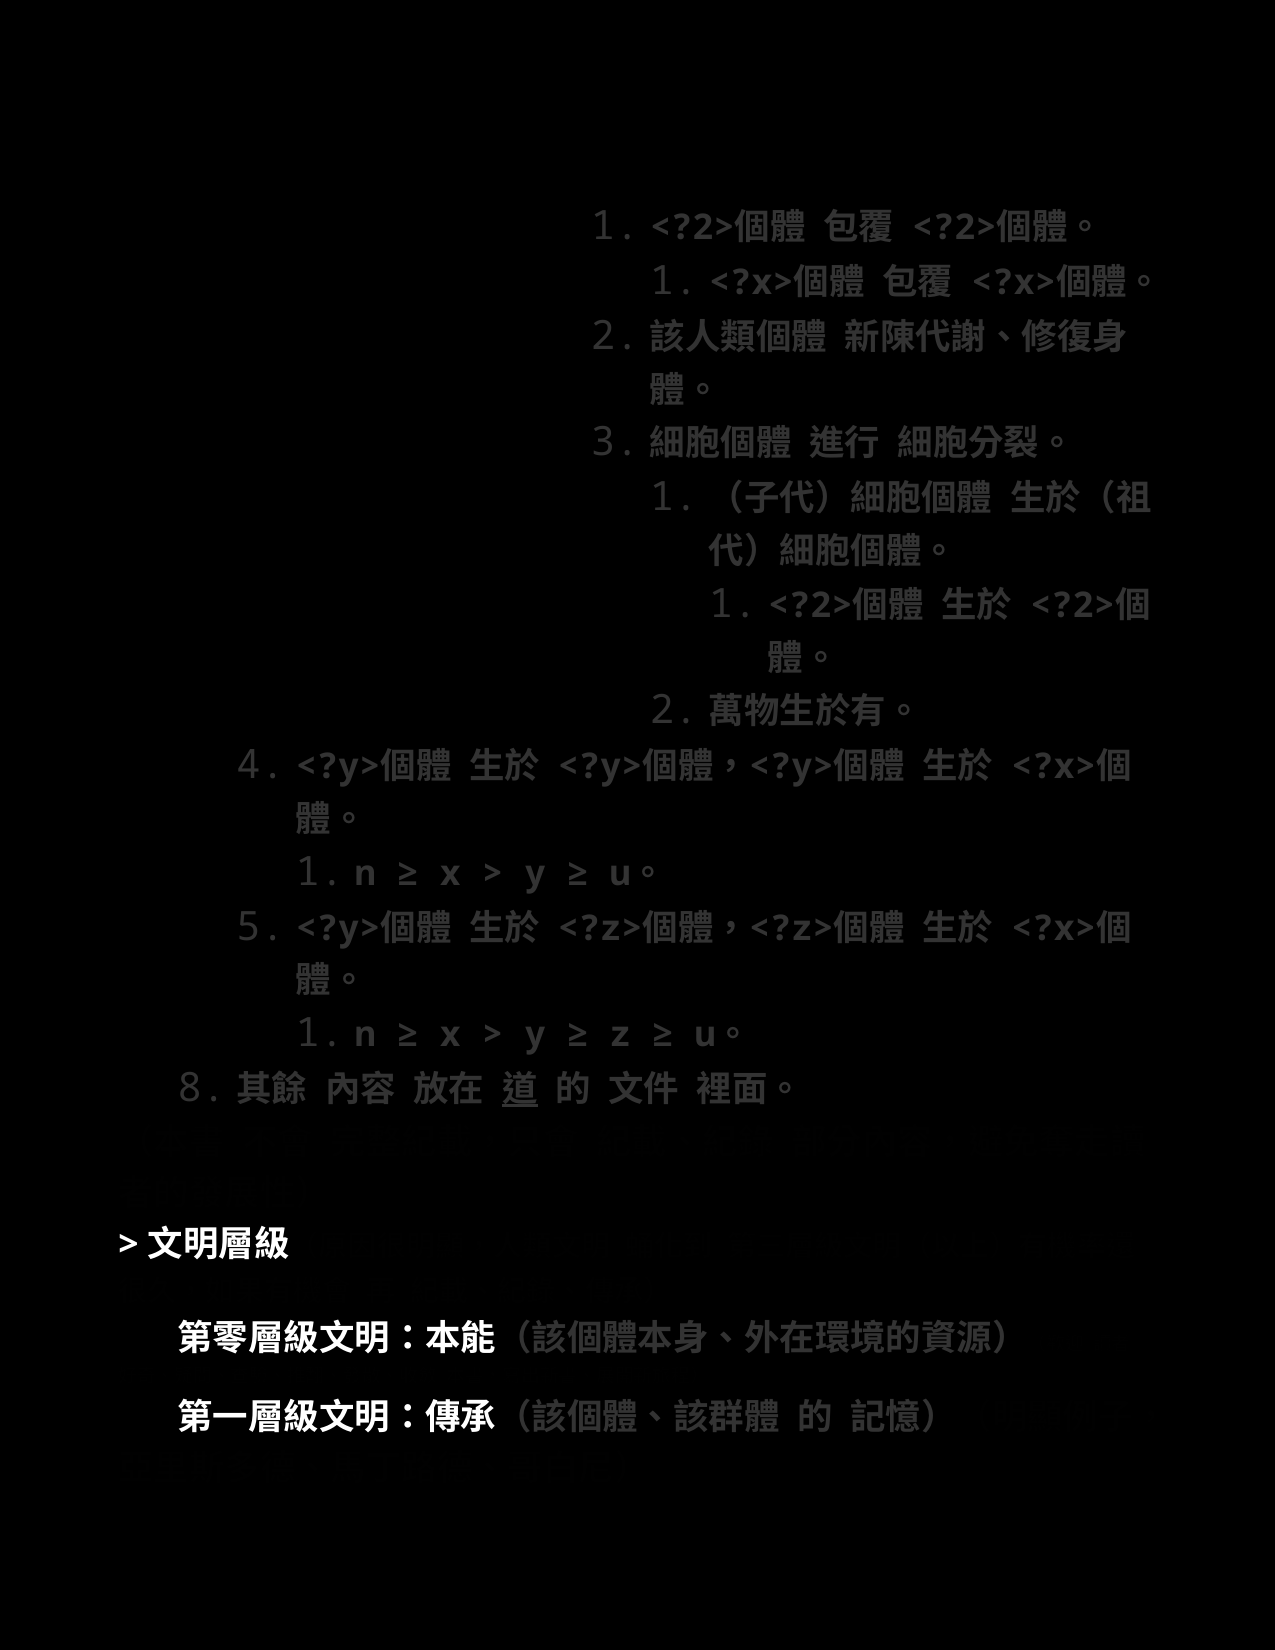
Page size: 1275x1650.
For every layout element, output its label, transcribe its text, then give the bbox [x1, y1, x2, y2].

list n ≥ x > y ≥ z ≥ u。 [295, 1003, 1157, 1058]
list 細胞個體 進行 細胞分裂。 [591, 412, 1157, 467]
list 萬物生於有。 [649, 680, 1157, 735]
list 該人類個體 新陳代謝、修復身體。 [591, 306, 1157, 412]
list <?y>個體 生於 <?z>個體，<?z>個體 生於 <?x>個體。 [236, 897, 1157, 1003]
text 第零層級文明：本能（該個體本身、外在環境的資源）（歡迎 讀者 好奇、疑問、查驗、推翻、發散、收斂 本書，寫出新書、展開新旅程） [118, 1309, 1157, 1388]
list <?2>個體 生於 <?2>個體。 [709, 574, 1157, 680]
list n ≥ x > y ≥ u。 [295, 842, 1157, 897]
list 其餘 內容 放在 道 的 文件 裡面。 [177, 1058, 1157, 1113]
list <?2>個體 包覆 <?2>個體。 [591, 196, 1157, 251]
list <?x>個體 包覆 <?x>個體。 [649, 251, 1157, 306]
text > 文明層級（原因很明顯，人類文明 蛹化到 第三層級文明（以上）有機率還很久，如果有機會 再 紀載、紀錄、傳承） [118, 1216, 1157, 1309]
text （本書 不會 完整紀載，只會 紀載、紀錄 部分內容，避免奪走讀者的發展性） [118, 1113, 1157, 1216]
list <?y>個體 生於 <?y>個體，<?y>個體 生於 <?x>個體。 [236, 735, 1157, 842]
text 第一層級文明：傳承（該個體、該群體 的 記憶）（明顯例子，亞里斯多德、馬丁路德、哥白尼） [118, 1388, 1157, 1491]
list （子代）細胞個體 生於（祖代）細胞個體。 [649, 467, 1157, 574]
